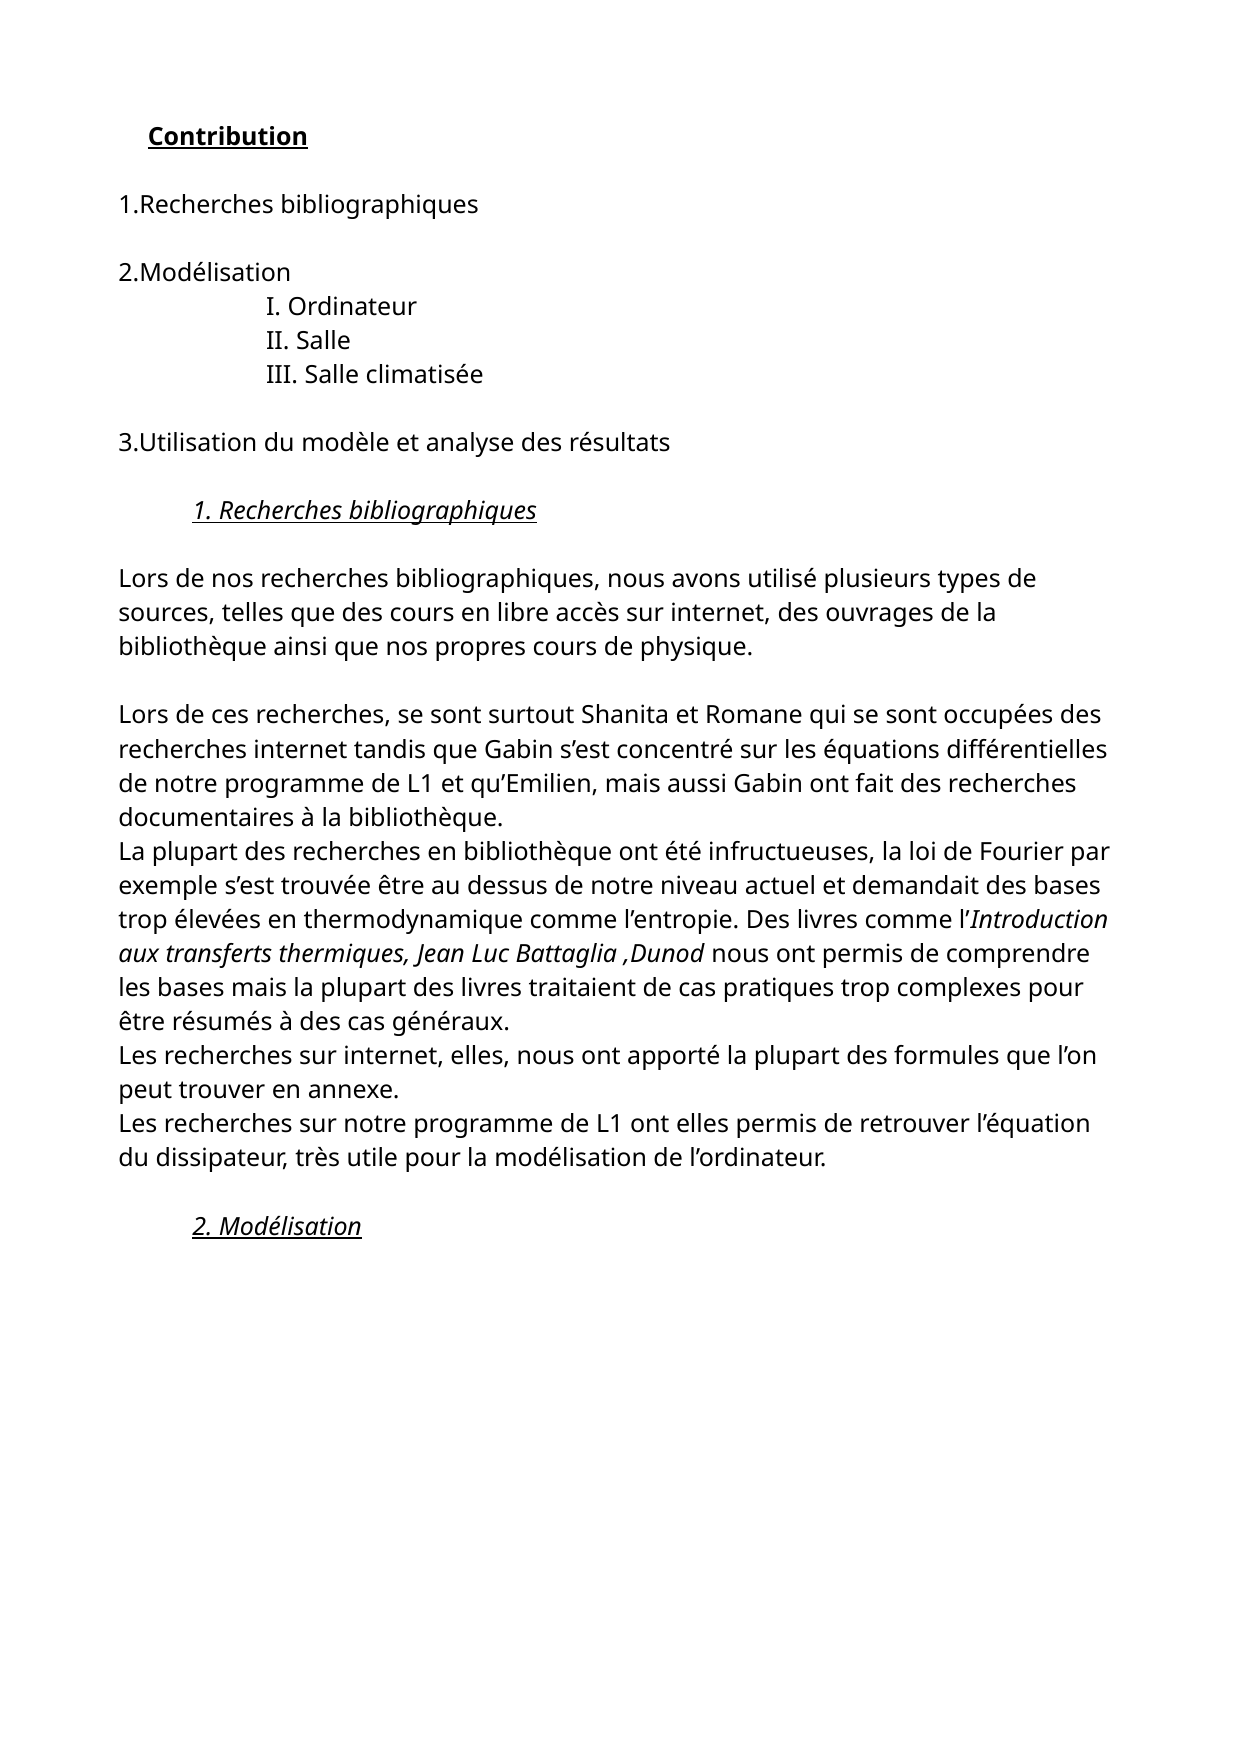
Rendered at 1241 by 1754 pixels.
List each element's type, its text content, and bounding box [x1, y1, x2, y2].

text Les recherches sur notre programme de L1 ont elles permis de retrouver l’équation du dissipateur, très utile pour la modélisation de l’ordinateur. [118, 1106, 1122, 1174]
text 3.Utilisation du modèle et analyse des résultats [118, 425, 1122, 459]
text Lors de ces recherches, se sont surtout Shanita et Romane qui se sont occupées des recherches internet tandis que Gabin s’est concentré sur les équations différentielles de notre programme de L1 et qu’Emilien, mais aussi Gabin ont fait des recherches documentaires à la bibliothèque. [118, 697, 1122, 833]
text Les recherches sur internet, elles, nous ont apporté la plupart des formules que l’on peut trouver en annexe. [118, 1038, 1122, 1106]
text La plupart des recherches en bibliothèque ont été infructueuses, la loi de Fourier par exemple s’est trouvée être au dessus de notre niveau actuel et demandait des bases trop élevées en thermodynamique comme l’entropie. Des livres comme l’Introduction aux transferts thermiques, Jean Luc Battaglia ,Dunod nous ont permis de comprendre les bases mais la plupart des livres traitaient de cas pratiques trop complexes pour être résumés à des cas généraux. [118, 833, 1122, 1038]
text I. Ordinateur [118, 288, 1122, 322]
text Contribution [118, 118, 1122, 152]
text II. Salle [118, 322, 1122, 357]
text 2.Modélisation [118, 254, 1122, 288]
text 1. Recherches bibliographiques [118, 493, 1122, 527]
text III. Salle climatisée [118, 357, 1122, 391]
text 2. Modélisation [118, 1208, 1122, 1242]
text 1.Recherches bibliographiques [118, 186, 1122, 220]
text Lors de nos recherches bibliographiques, nous avons utilisé plusieurs types de sources, telles que des cours en libre accès sur internet, des ouvrages de la bibliothèque ainsi que nos propres cours de physique. [118, 561, 1122, 663]
